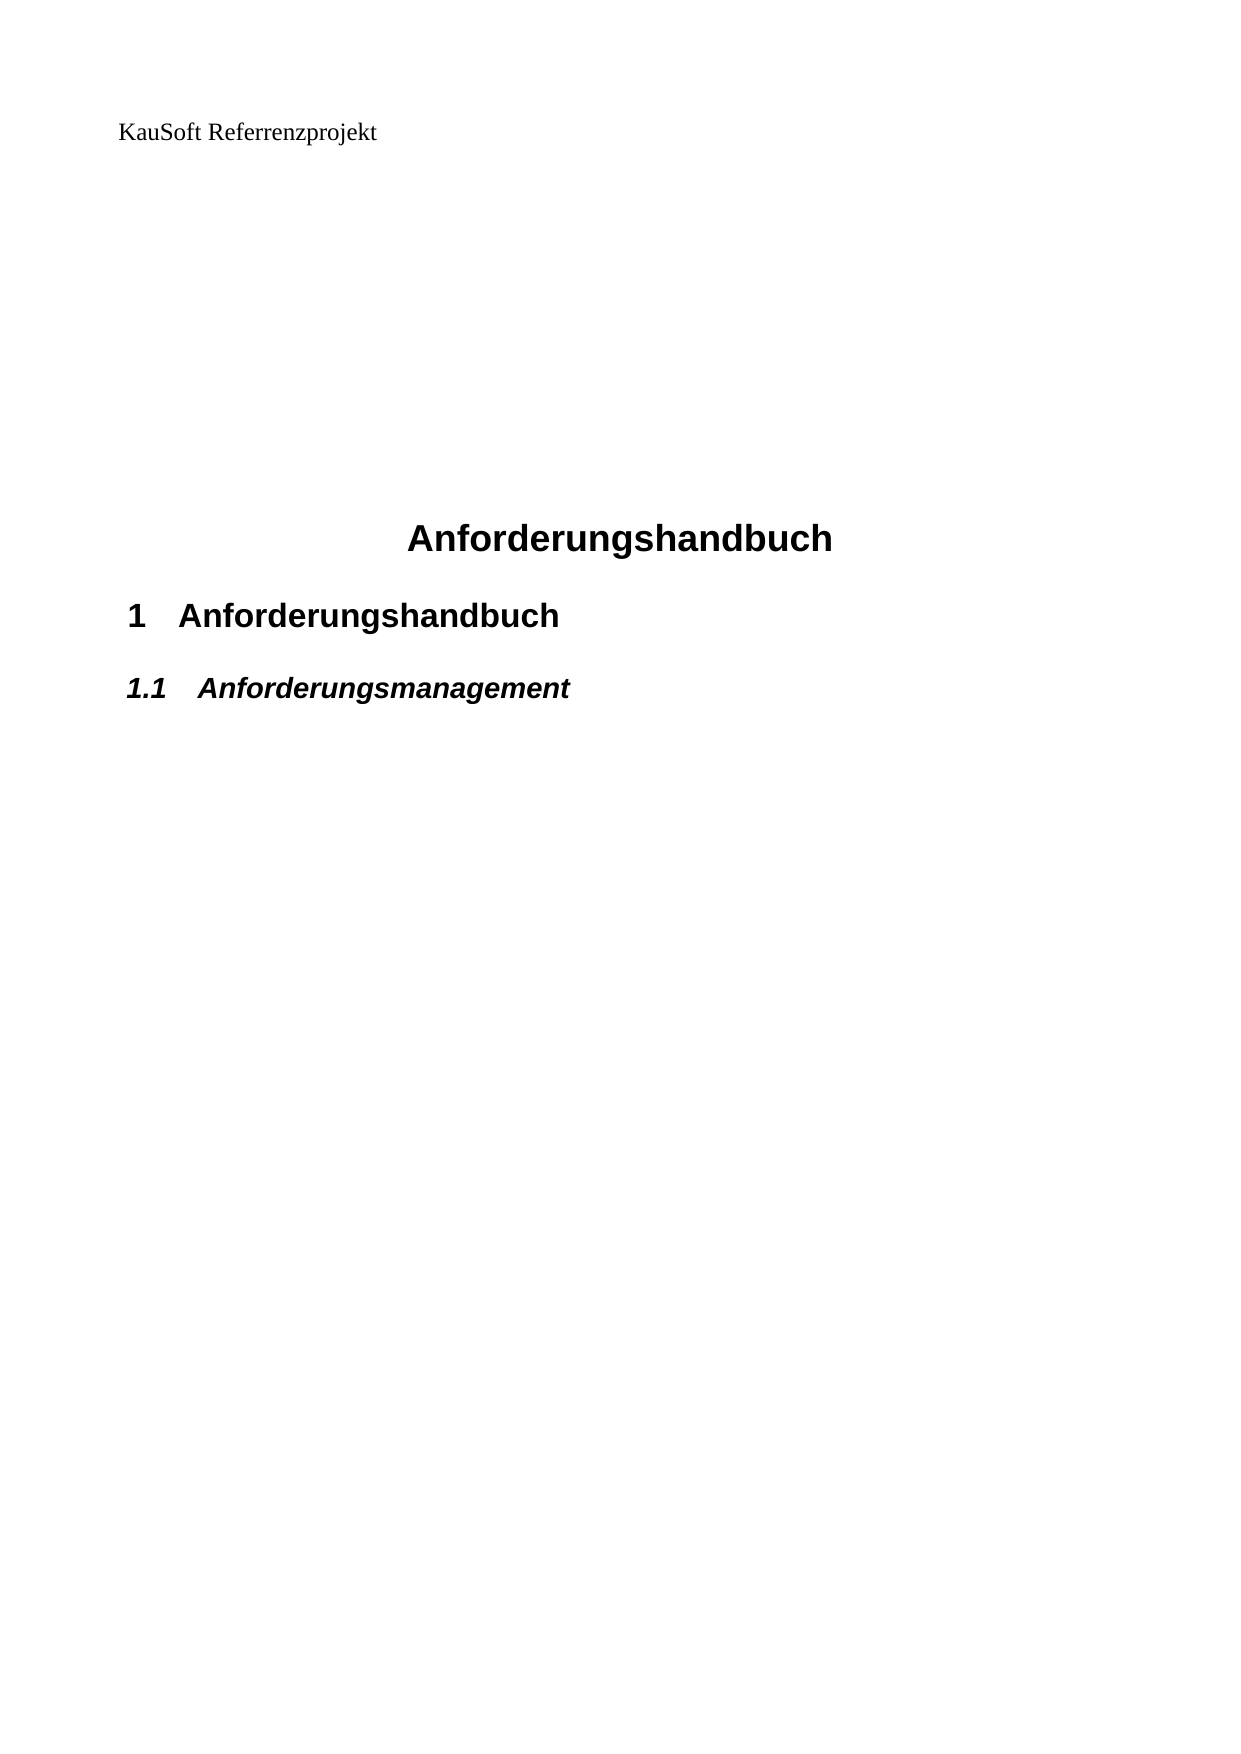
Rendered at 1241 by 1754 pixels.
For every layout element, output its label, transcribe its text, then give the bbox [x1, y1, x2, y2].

subtitle Anforderungsmanagement [118, 672, 1122, 705]
title Anforderungshandbuch [118, 518, 1122, 560]
subtitle Anforderungshandbuch [118, 597, 1122, 635]
